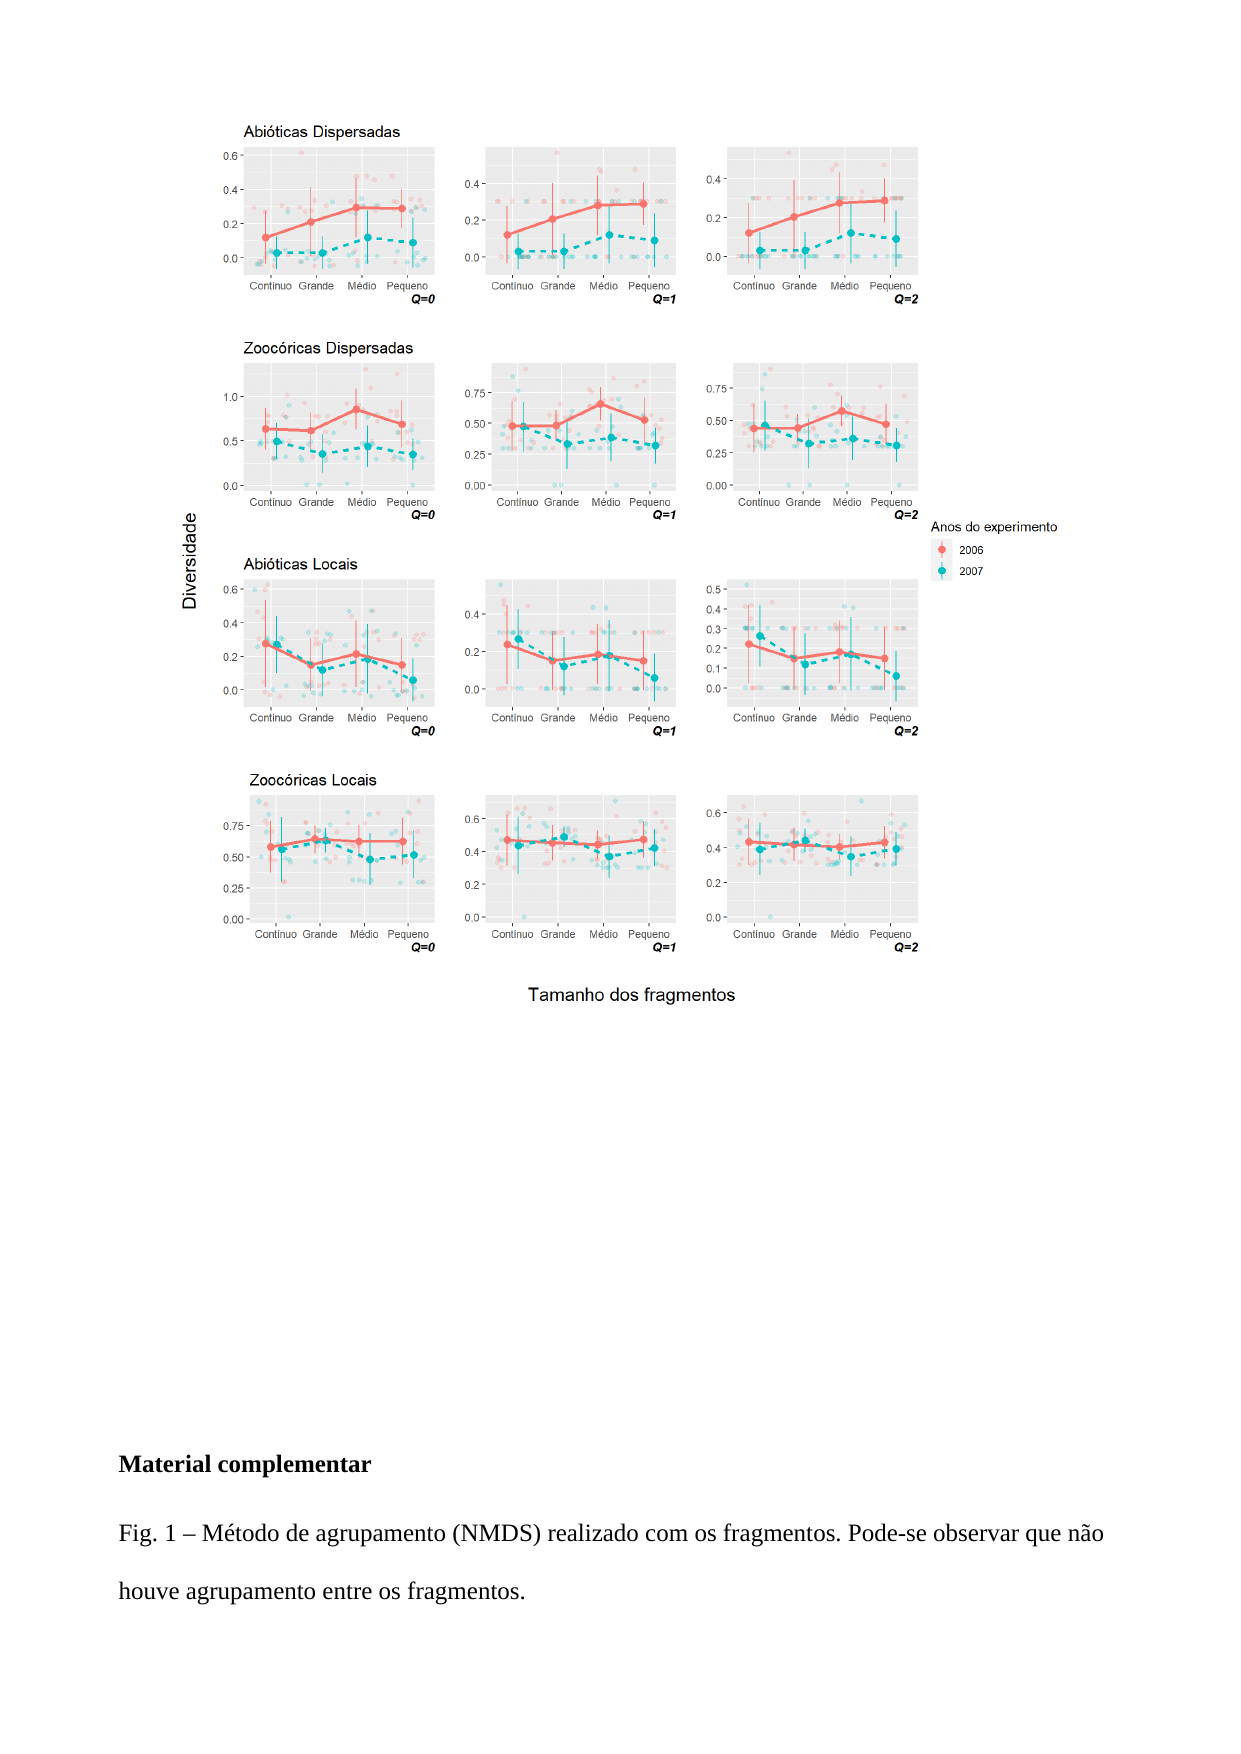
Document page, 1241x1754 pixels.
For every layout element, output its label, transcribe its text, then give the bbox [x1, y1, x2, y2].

text Fig. 1 – Método de agrupamento (NMDS) realizado com os fragmentos. Pode-se observar que não houve agrupamento entre os fragmentos. [118, 1518, 1122, 1605]
picture [177, 118, 1063, 1005]
text Material complementar [118, 1449, 1122, 1478]
